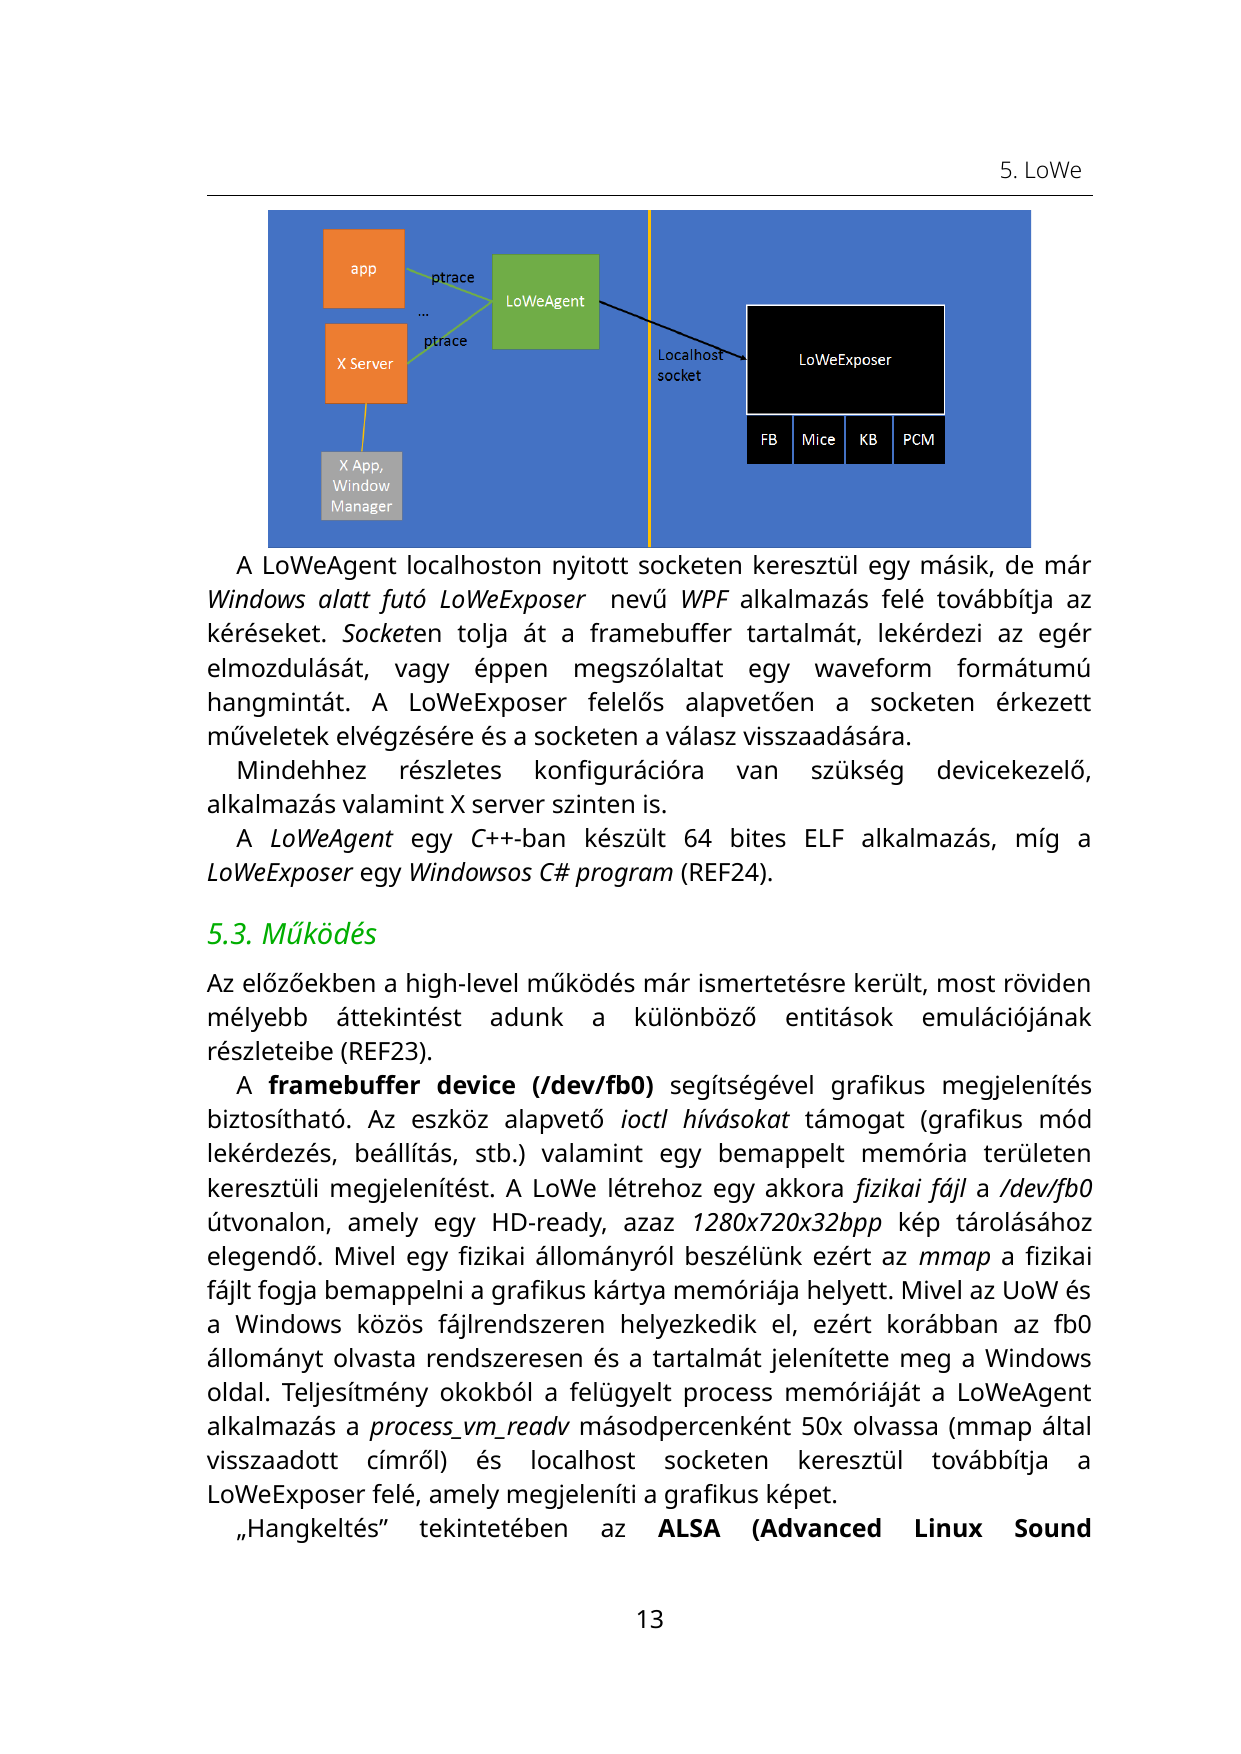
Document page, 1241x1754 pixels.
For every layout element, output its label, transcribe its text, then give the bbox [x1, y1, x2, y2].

text A LoWeAgent localhoston nyitott socketen keresztül egy másik, de már Windows alatt futó LoWeExposer nevű WPF alkalmazás felé továbbítja az kéréseket. Socketen tolja át a framebuffer tartalmát, lekérdezi az egér elmozdulását, vagy éppen megszólaltat egy waveform formátumú hangmintát. A LoWeExposer felelős alapvetően a socketen érkezett műveletek elvégzésére és a socketen a válasz visszaadására. [207, 210, 1093, 752]
text A framebuffer device (/dev/fb0) segítségével grafikus megjelenítés biztosítható. Az eszköz alapvető ioctl hívásokat támogat (grafikus mód lekérdezés, beállítás, stb.) valamint egy bemappelt memória területen keresztüli megjelenítést. A LoWe létrehoz egy akkora fizikai fájl a /dev/fb0 útvonalon, amely egy HD-ready, azaz 1280x720x32bpp kép tárolásához elegendő. Mivel egy fizikai állományról beszélünk ezért az mmap a fizikai fájlt fogja bemappelni a grafikus kártya memóriája helyett. Mivel az UoW és a Windows közös fájlrendszeren helyezkedik el, ezért korábban az fb0 állományt olvasta rendszeresen és a tartalmát jelenítette meg a Windows oldal. Teljesítmény okokból a felügyelt process memóriáját a LoWeAgent alkalmazás a process_vm_readv másodpercenként 50x olvassa (mmap által visszaadott címről) és localhost socketen keresztül továbbítja a LoWeExposer felé, amely megjeleníti a grafikus képet. [207, 1068, 1093, 1511]
text A LoWeAgent egy C++-ban készült 64 bites ELF alkalmazás, míg a LoWeExposer egy Windowsos C# program (REF24). [207, 821, 1093, 889]
picture [268, 210, 1032, 548]
text Az előzőekben a high-level működés már ismertetésre került, most röviden mélyebb áttekintést adunk a különböző entitások emulációjának részleteibe (REF23). [207, 966, 1093, 1068]
text „Hangkeltés” tekintetében az ALSA (Advanced Linux Sound [207, 1511, 1093, 1545]
subtitle Működés [207, 914, 1093, 953]
text Mindehhez részletes konfigurációra van szükség devicekezelő, alkalmazás valamint X server szinten is. [207, 752, 1093, 821]
